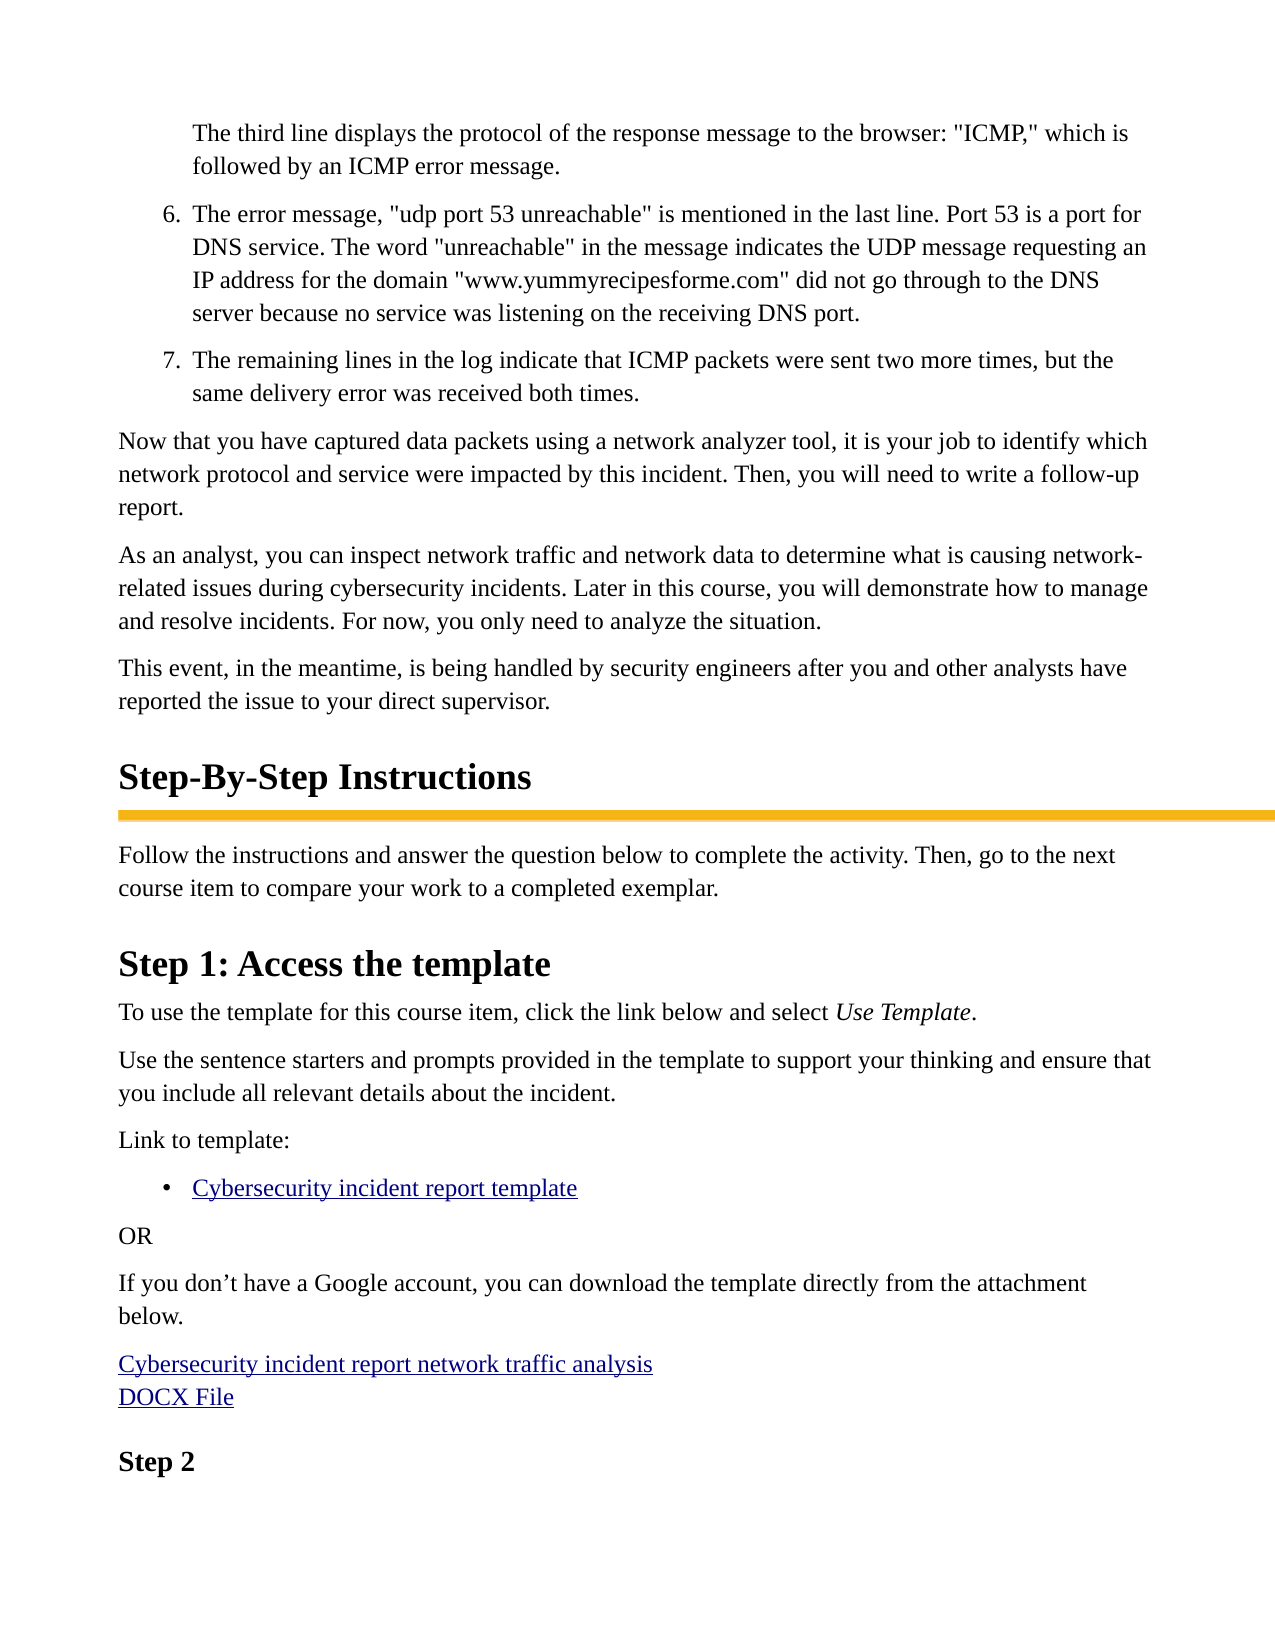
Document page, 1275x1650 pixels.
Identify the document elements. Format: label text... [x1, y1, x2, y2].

subtitle Step-By-Step Instructions [118, 755, 1157, 798]
subtitle Step 2 [118, 1444, 1157, 1478]
text OR [118, 1221, 1157, 1249]
text Cybersecurity incident report network traffic analysis [118, 1349, 1157, 1378]
list The remaining lines in the log indicate that ICMP packets were sent two more times, but the same delivery error was received both times. [162, 345, 1157, 407]
picture [118, 810, 1275, 822]
text Use the sentence starters and prompts provided in the template to support your thinking and ensure that you include all relevant details about the incident. [118, 1045, 1157, 1107]
text DOCX File [118, 1382, 1157, 1411]
list The error message, "udp port 53 unreachable" is mentioned in the last line. Port 53 is a port for DNS service. The word "unreachable" in the message indicates the UDP message requesting an IP address for the domain "www.yummyrecipesforme.com" did not go through to the DNS server because no service was listening on the receiving DNS port. [162, 199, 1157, 327]
list The third line displays the protocol of the response message to the browser: "ICMP," which is followed by an ICMP error message. [162, 118, 1157, 180]
text As an analyst, you can inspect network traffic and network data to determine what is causing network-related issues during cybersecurity incidents. Later in this course, you will demonstrate how to manage and resolve incidents. For now, you only need to analyze the situation. [118, 540, 1157, 634]
text Link to template: [118, 1126, 1157, 1154]
text If you don’t have a Google account, you can download the template directly from the attachment below. [118, 1268, 1157, 1330]
subtitle Step 1: Access the template [118, 942, 1157, 985]
text Now that you have captured data packets using a network analyzer tool, it is your job to identify which network protocol and service were impacted by this incident. Then, you will need to write a follow-up report. [118, 426, 1157, 521]
text Follow the instructions and answer the question below to complete the activity. Then, go to the next course item to compare your work to a completed exemplar. [118, 840, 1157, 902]
text To use the template for this course item, click the link below and select Use Template. [118, 997, 1157, 1026]
list Cybersecurity incident report template [162, 1173, 1157, 1202]
text This event, in the meantime, is being handled by security engineers after you and other analysts have reported the issue to your direct supervisor. [118, 653, 1157, 715]
